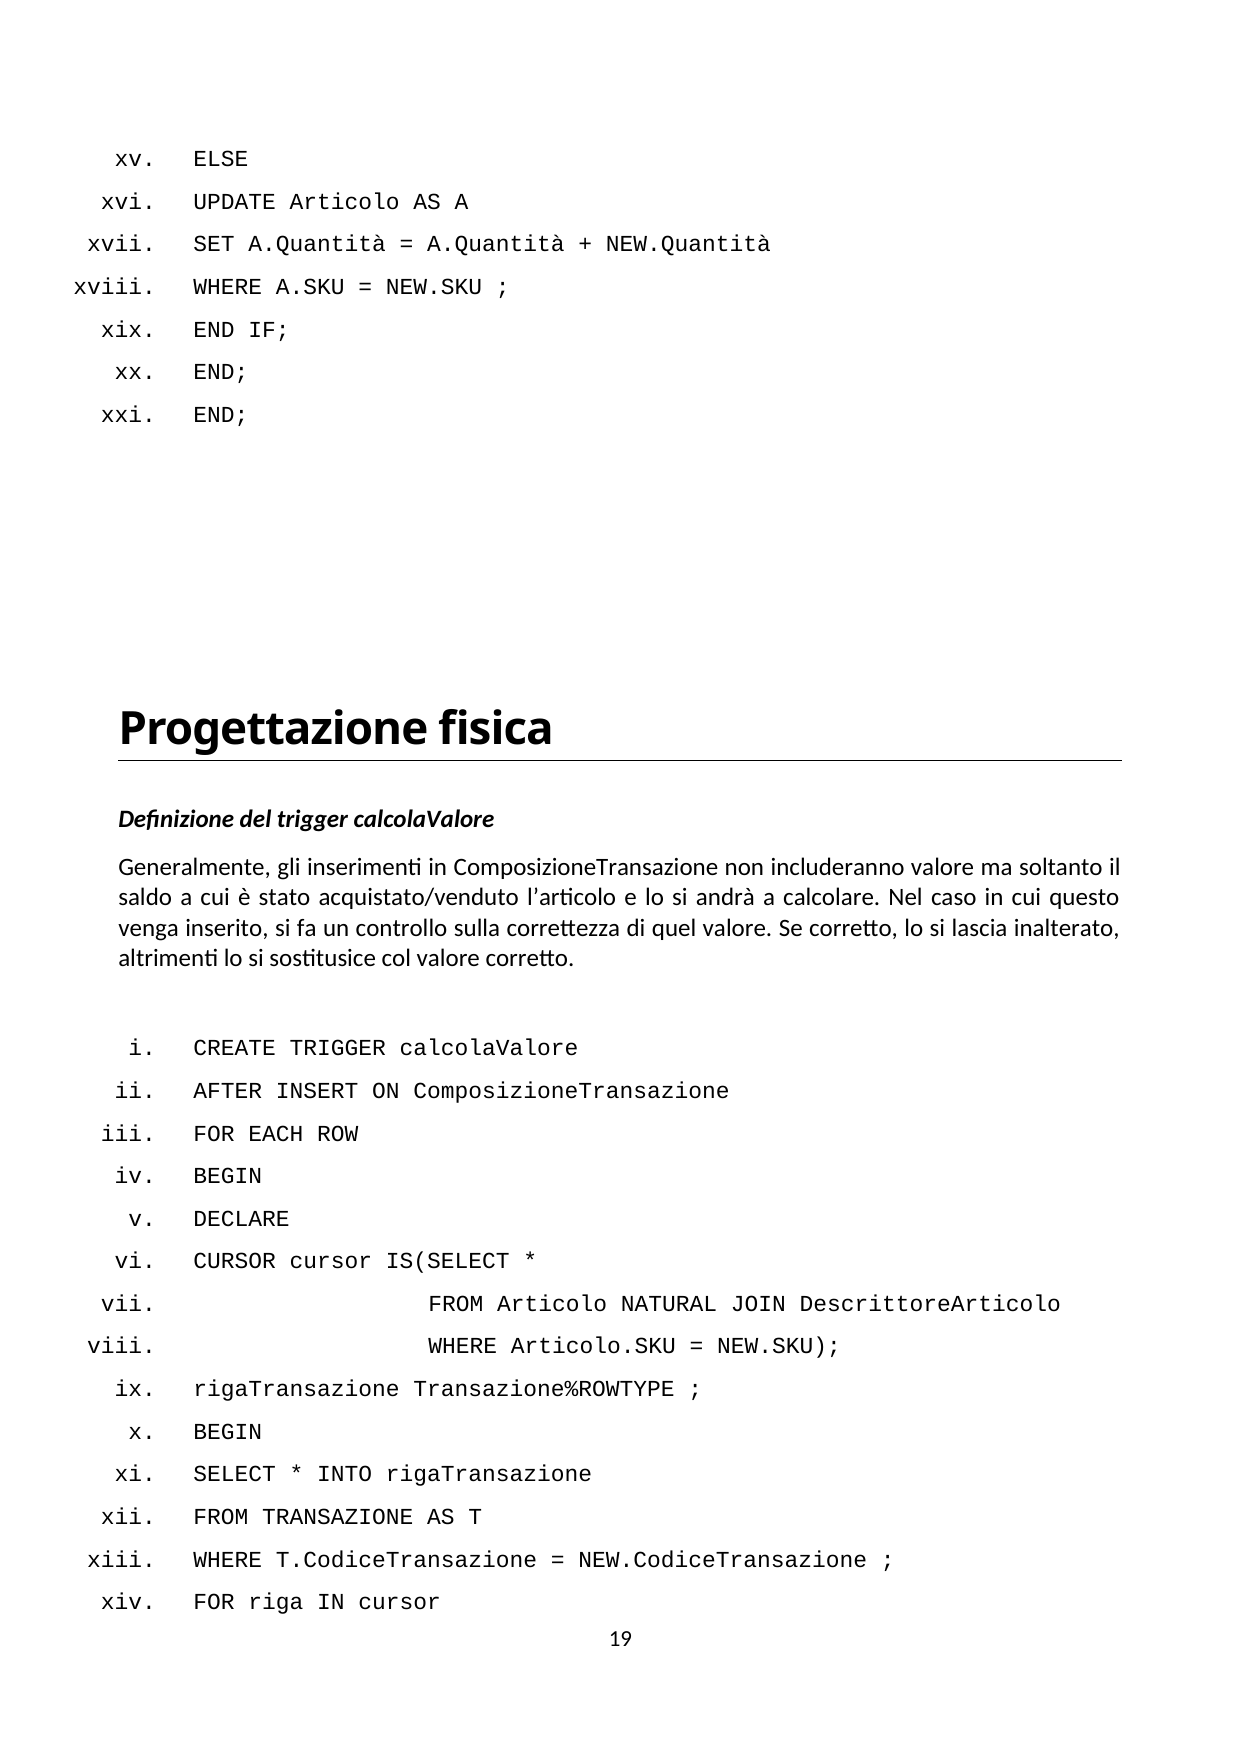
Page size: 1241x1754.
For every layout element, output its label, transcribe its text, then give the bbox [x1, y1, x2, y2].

list WHERE Articolo.SKU = NEW.SKU); [156, 1335, 1122, 1361]
list BEGIN [156, 1420, 1122, 1446]
list FROM Articolo NATURAL JOIN DescrittoreArticolo [156, 1292, 1122, 1318]
list END IF; [156, 318, 1122, 344]
list FROM TRANSAZIONE AS T [156, 1505, 1122, 1531]
list FOR riga IN cursor [156, 1591, 1122, 1616]
title Progettazione fisica [118, 695, 1122, 760]
list DECLARE [156, 1207, 1122, 1233]
list UPDATE Articolo AS A [156, 190, 1122, 216]
list rigaTransazione Transazione%ROWTYPE ; [156, 1377, 1122, 1403]
list AFTER INSERT ON ComposizioneTransazione [156, 1079, 1122, 1105]
text Generalmente, gli inserimenti in ComposizioneTransazione non includeranno valore ma soltanto il saldo a cui è stato acquistato/venduto l’articolo e lo si andrà a calcolare. Nel caso in cui questo venga inserito, si fa un controllo sulla correttezza di quel valore. Se corretto, lo si lascia inalterato, altrimenti lo si sostitusice col valore corretto. [118, 851, 1122, 973]
list SET A.Quantità = A.Quantità + NEW.Quantità [156, 233, 1122, 259]
list WHERE T.CodiceTransazione = NEW.CodiceTransazione ; [156, 1548, 1122, 1574]
list ELSE [156, 148, 1122, 173]
list CURSOR cursor IS(SELECT * [156, 1250, 1122, 1276]
list WHERE A.SKU = NEW.SKU ; [156, 275, 1122, 301]
text Definizione del trigger calcolaValore [118, 803, 1122, 834]
list BEGIN [156, 1164, 1122, 1190]
list FOR EACH ROW [156, 1122, 1122, 1148]
list CREATE TRIGGER calcolaValore [156, 1037, 1122, 1063]
list SELECT * INTO rigaTransazione [156, 1463, 1122, 1489]
list END; [156, 361, 1122, 387]
list END; [156, 403, 1122, 429]
